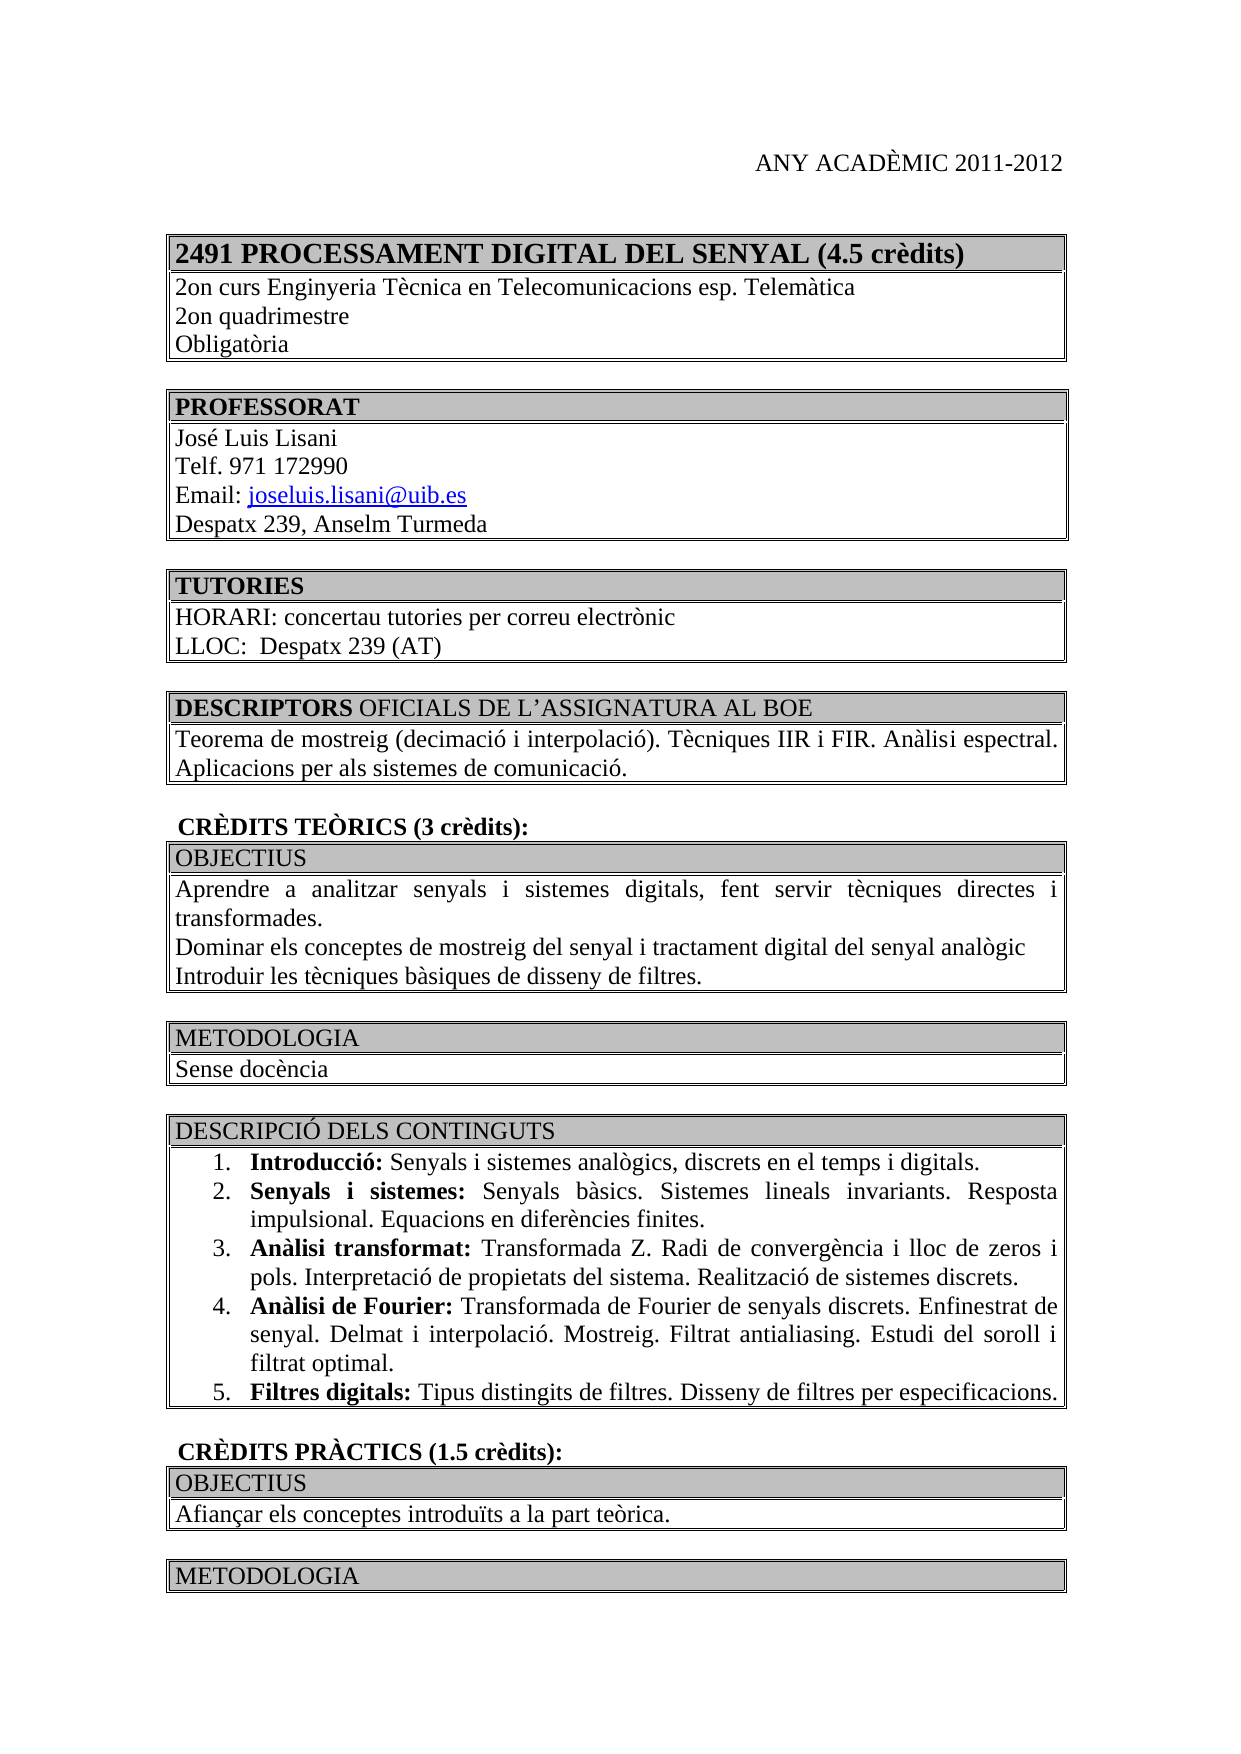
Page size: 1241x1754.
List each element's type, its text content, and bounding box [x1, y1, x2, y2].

table_header OBJECTIUS [170, 1469, 1064, 1497]
text ANY ACADÈMIC 2011-2012 [177, 148, 1063, 176]
table_header DESCRIPTORS OFICIALS DE L’ASSIGNATURA AL BOE [170, 694, 1064, 722]
table_header 2491 PROCESSAMENT DIGITAL DEL SENYAL (4.5 crèdits) [170, 237, 1064, 270]
table_cell Teorema de mostreig (decimació i interpolació). Tècniques IIR i FIR. Anàlisi espectral. Aplicacions per als sistemes de comunicació. [168, 722, 1065, 781]
subtitle CRÈDITS PRÀCTICS (1.5 crèdits): [177, 1437, 1063, 1466]
table_header OBJECTIUS [170, 845, 1064, 872]
table_header METODOLOGIA [170, 1024, 1064, 1052]
table_header PROFESSORAT [170, 393, 1066, 420]
table_cell Sense docència [168, 1052, 1065, 1083]
table_header METODOLOGIA [170, 1562, 1064, 1590]
table_header TUTORIES [170, 572, 1064, 600]
table_header DESCRIPCIÓ DELS CONTINGUTS [170, 1117, 1064, 1145]
table_cell José Luis Lisani Telf. 971 172990 Email: joseluis.lisani@uib.es Despatx 239, Anselm Turmeda [168, 420, 1067, 538]
table_cell HORARI: concertau tutories per correu electrònic LLOC: Despatx 239 (AT) [168, 600, 1065, 659]
subtitle CRÈDITS TEÒRICS (3 crèdits): [177, 812, 1063, 841]
table_cell 2on curs Enginyeria Tècnica en Telecomunicacions esp. Telemàtica 2on quadrimestre Obligatòria [168, 270, 1065, 358]
table_cell Introducció: Senyals i sistemes analògics, discrets en el temps i digitals. Senyals i sistemes: Senyals bàsics. Sistemes lineals invariants. Resposta impulsional. Equacions en diferències finites. Anàlisi transformat: Transformada Z. Radi de convergència i lloc de zeros i pols. Interpretació de propietats del sistema. Realització de sistemes discrets. Anàlisi de Fourier: Transformada de Fourier de senyals discrets. Enfinestrat de senyal. Delmat i interpolació. Mostreig. Filtrat antialiasing. Estudi del soroll i filtrat optimal. Filtres digitals: Tipus distingits de filtres. Disseny de filtres per especificacions. [168, 1145, 1065, 1406]
table_cell Aprendre a analitzar senyals i sistemes digitals, fent servir tècniques directes i transformades. Dominar els conceptes de mostreig del senyal i tractament digital del senyal analògic Introduir les tècniques bàsiques de disseny de filtres. [168, 872, 1065, 989]
table_cell Afiançar els conceptes introduïts a la part teòrica. [168, 1497, 1065, 1528]
